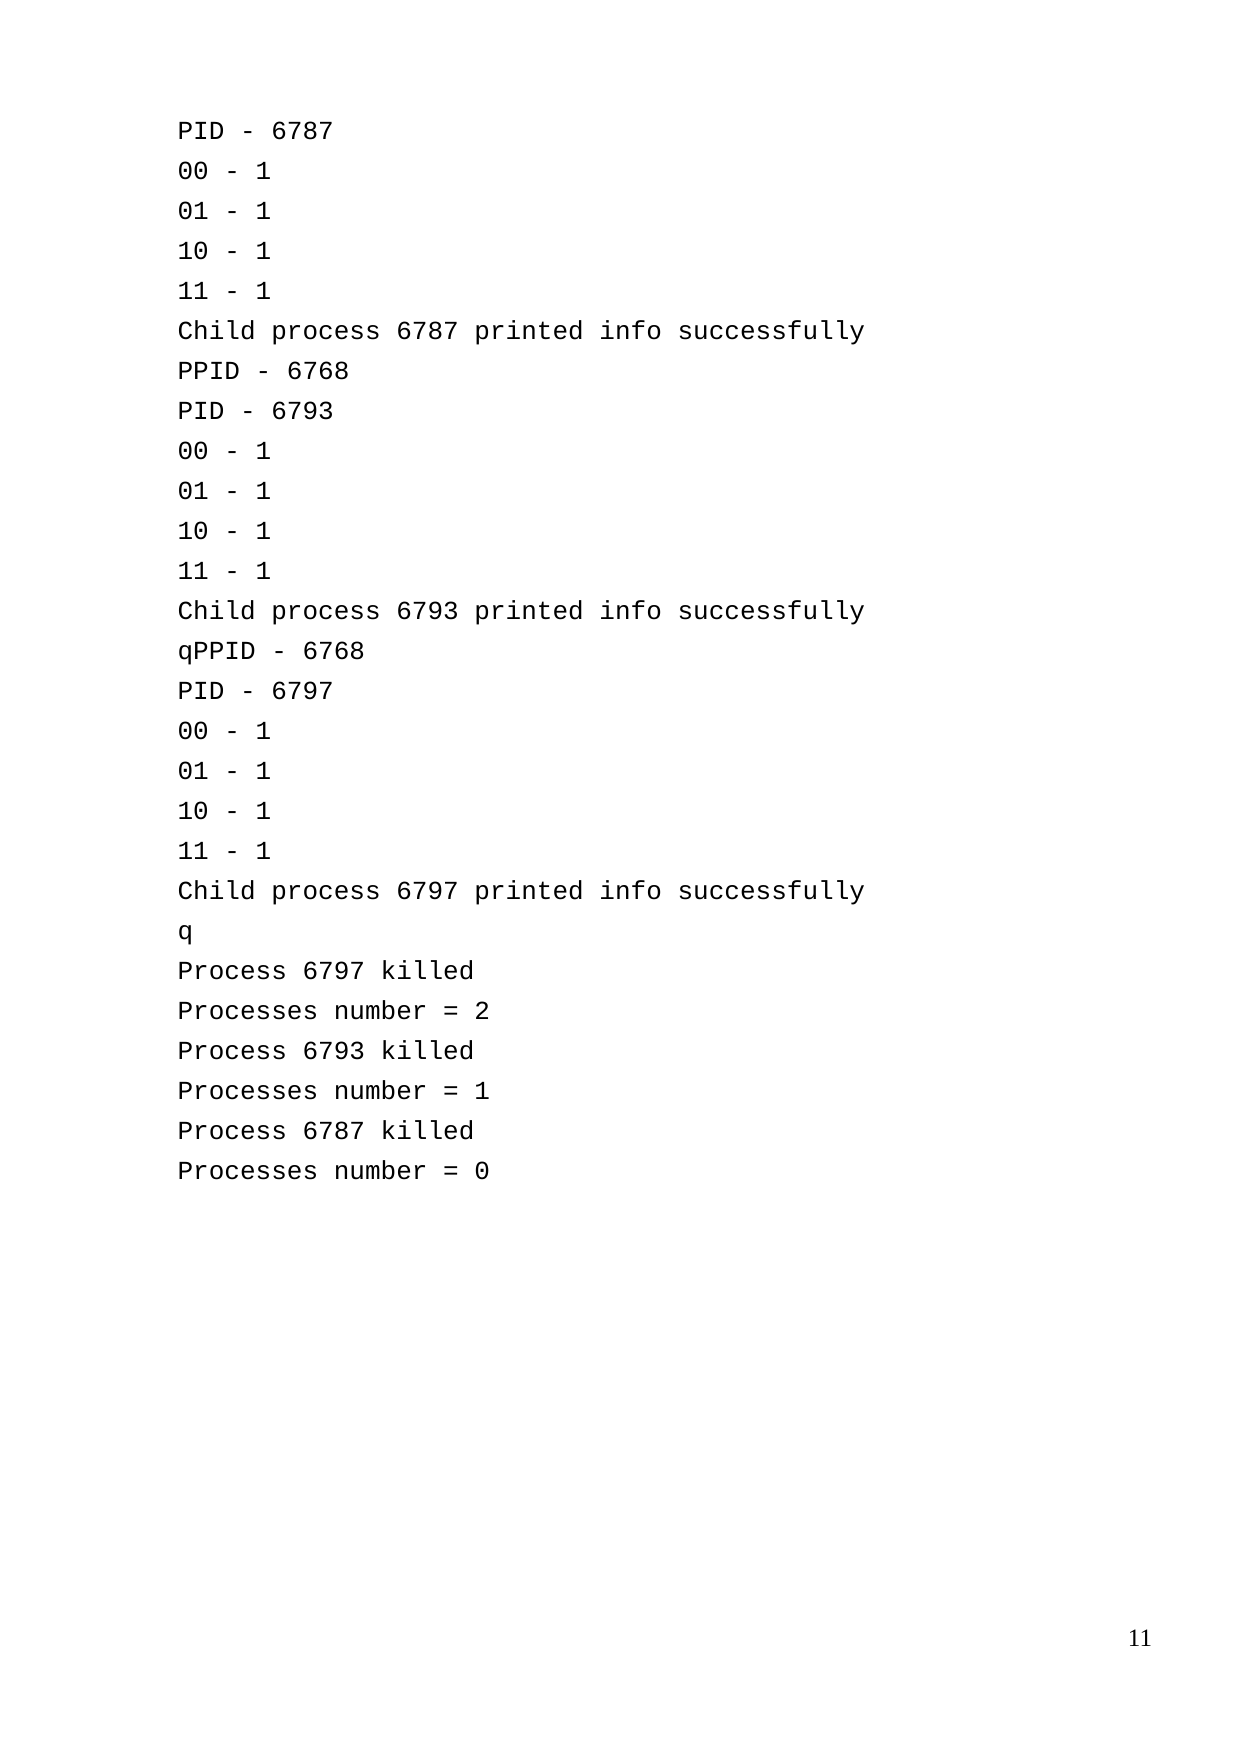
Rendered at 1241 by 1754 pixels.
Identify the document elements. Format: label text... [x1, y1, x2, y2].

text 10 - 1 [271, 518, 1154, 548]
text 00 - 1 [271, 718, 1154, 748]
text Processes number = 1 [490, 1078, 1154, 1108]
text Processes number = 0 [177, 1158, 1154, 1368]
text 01 - 1 [271, 478, 1154, 508]
text 00 - 1 [271, 158, 1154, 188]
text 11 - 1 [271, 278, 1154, 308]
text PID - 6793 [333, 398, 1154, 428]
text 01 - 1 [271, 198, 1154, 228]
text PPID - 6768 [349, 358, 1154, 388]
text 10 - 1 [271, 798, 1154, 828]
text Process 6787 killed [474, 1118, 1154, 1148]
text PID - 6797 [333, 678, 1154, 708]
text 10 - 1 [271, 238, 1154, 268]
text 00 - 1 [271, 438, 1154, 468]
text Process 6797 killed [474, 958, 1154, 988]
text q [193, 918, 1154, 948]
text PID - 6787 [333, 118, 1154, 148]
text 01 - 1 [271, 758, 1154, 788]
text Process 6793 killed [474, 1038, 1154, 1068]
text Child process 6797 printed info successfully [865, 878, 1154, 908]
text 11 - 1 [271, 558, 1154, 588]
text Processes number = 2 [490, 998, 1154, 1028]
text Child process 6787 printed info successfully [865, 318, 1154, 348]
text 11 - 1 [271, 838, 1154, 868]
text Child process 6793 printed info successfully [865, 598, 1154, 628]
text qPPID - 6768 [365, 638, 1154, 668]
